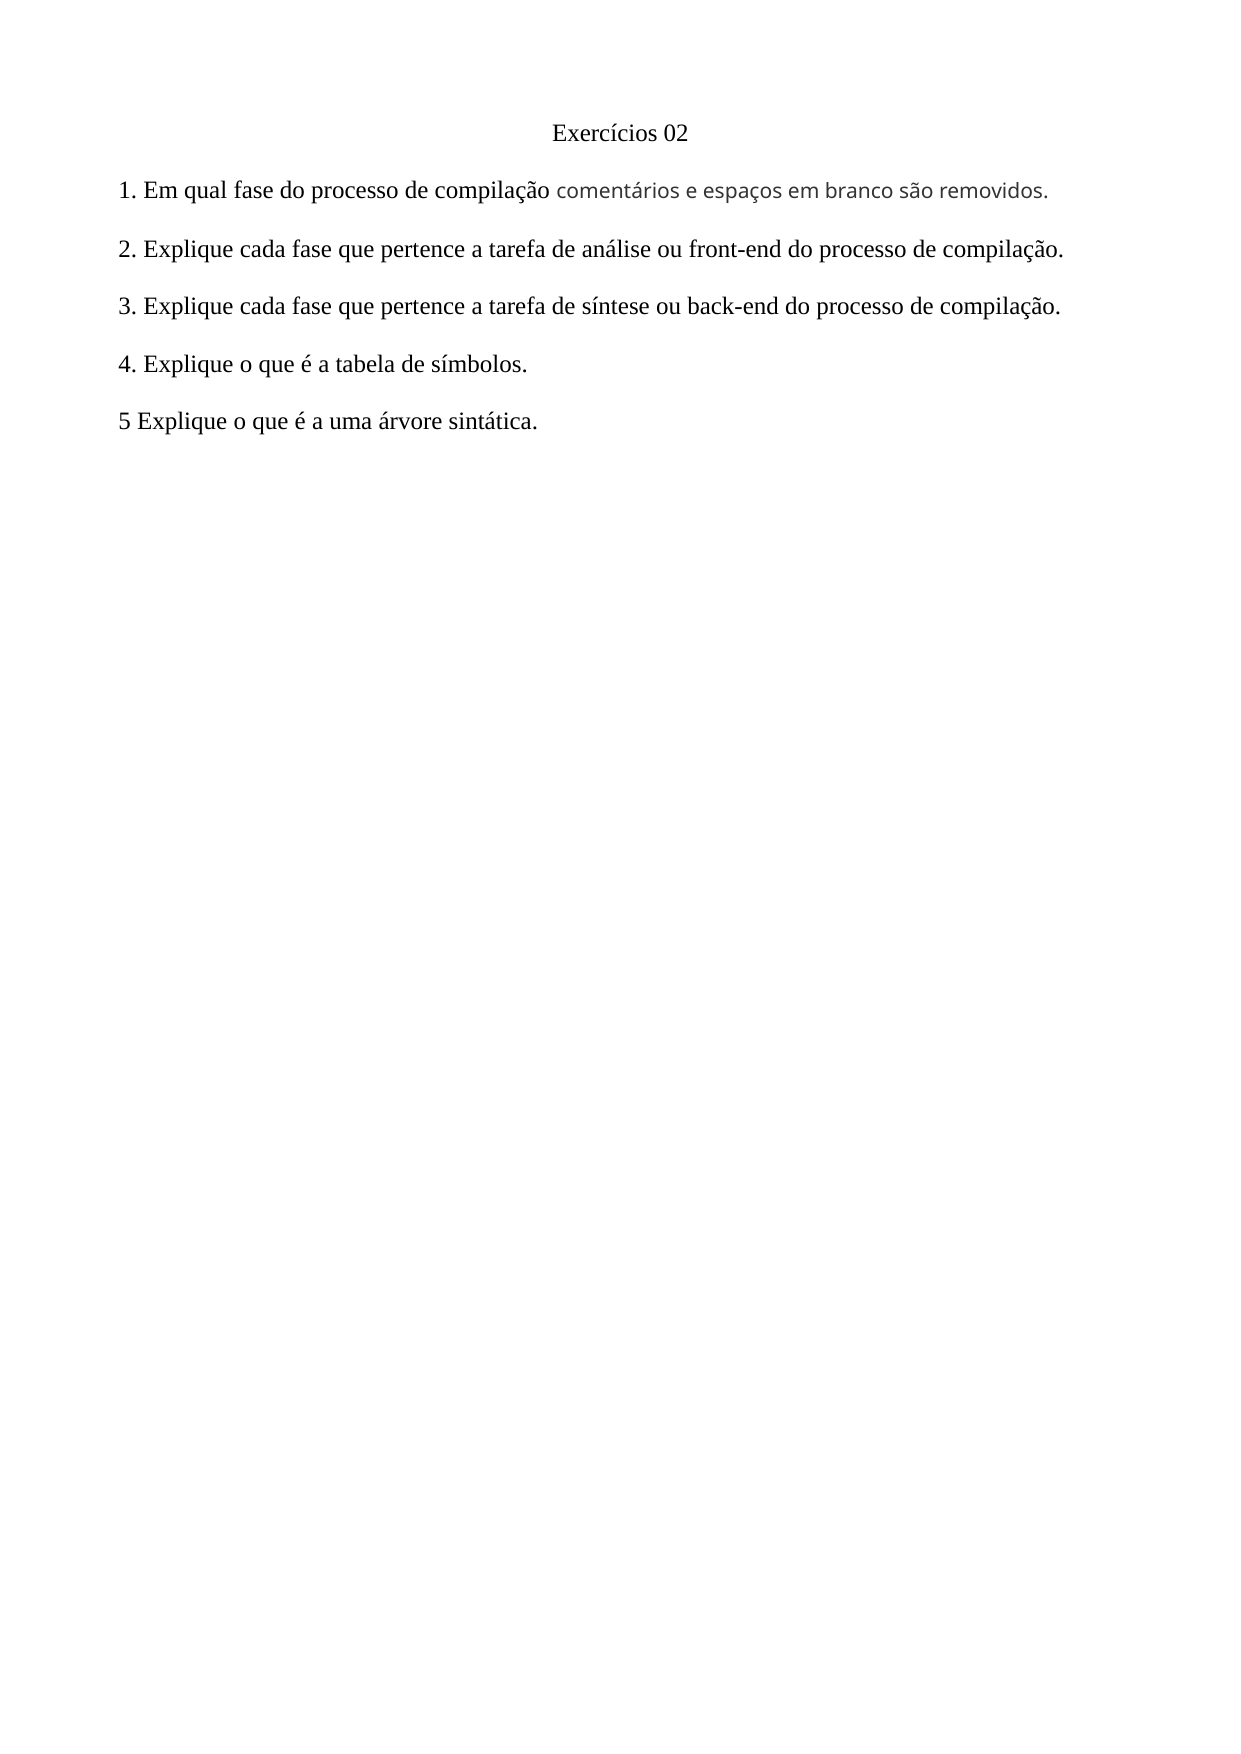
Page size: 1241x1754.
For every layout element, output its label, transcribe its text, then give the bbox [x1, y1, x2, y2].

text 4. Explique o que é a tabela de símbolos. [118, 349, 1122, 378]
text 1. Em qual fase do processo de compilação comentários e espaços em branco são removidos. [118, 176, 1122, 205]
text 2. Explique cada fase que pertence a tarefa de análise ou front-end do processo de compilação. [118, 234, 1122, 263]
text 3. Explique cada fase que pertence a tarefa de síntese ou back-end do processo de compilação. [118, 291, 1122, 320]
text 5 Explique o que é a uma árvore sintática. [118, 406, 1122, 435]
text Exercícios 02 [118, 118, 1122, 147]
